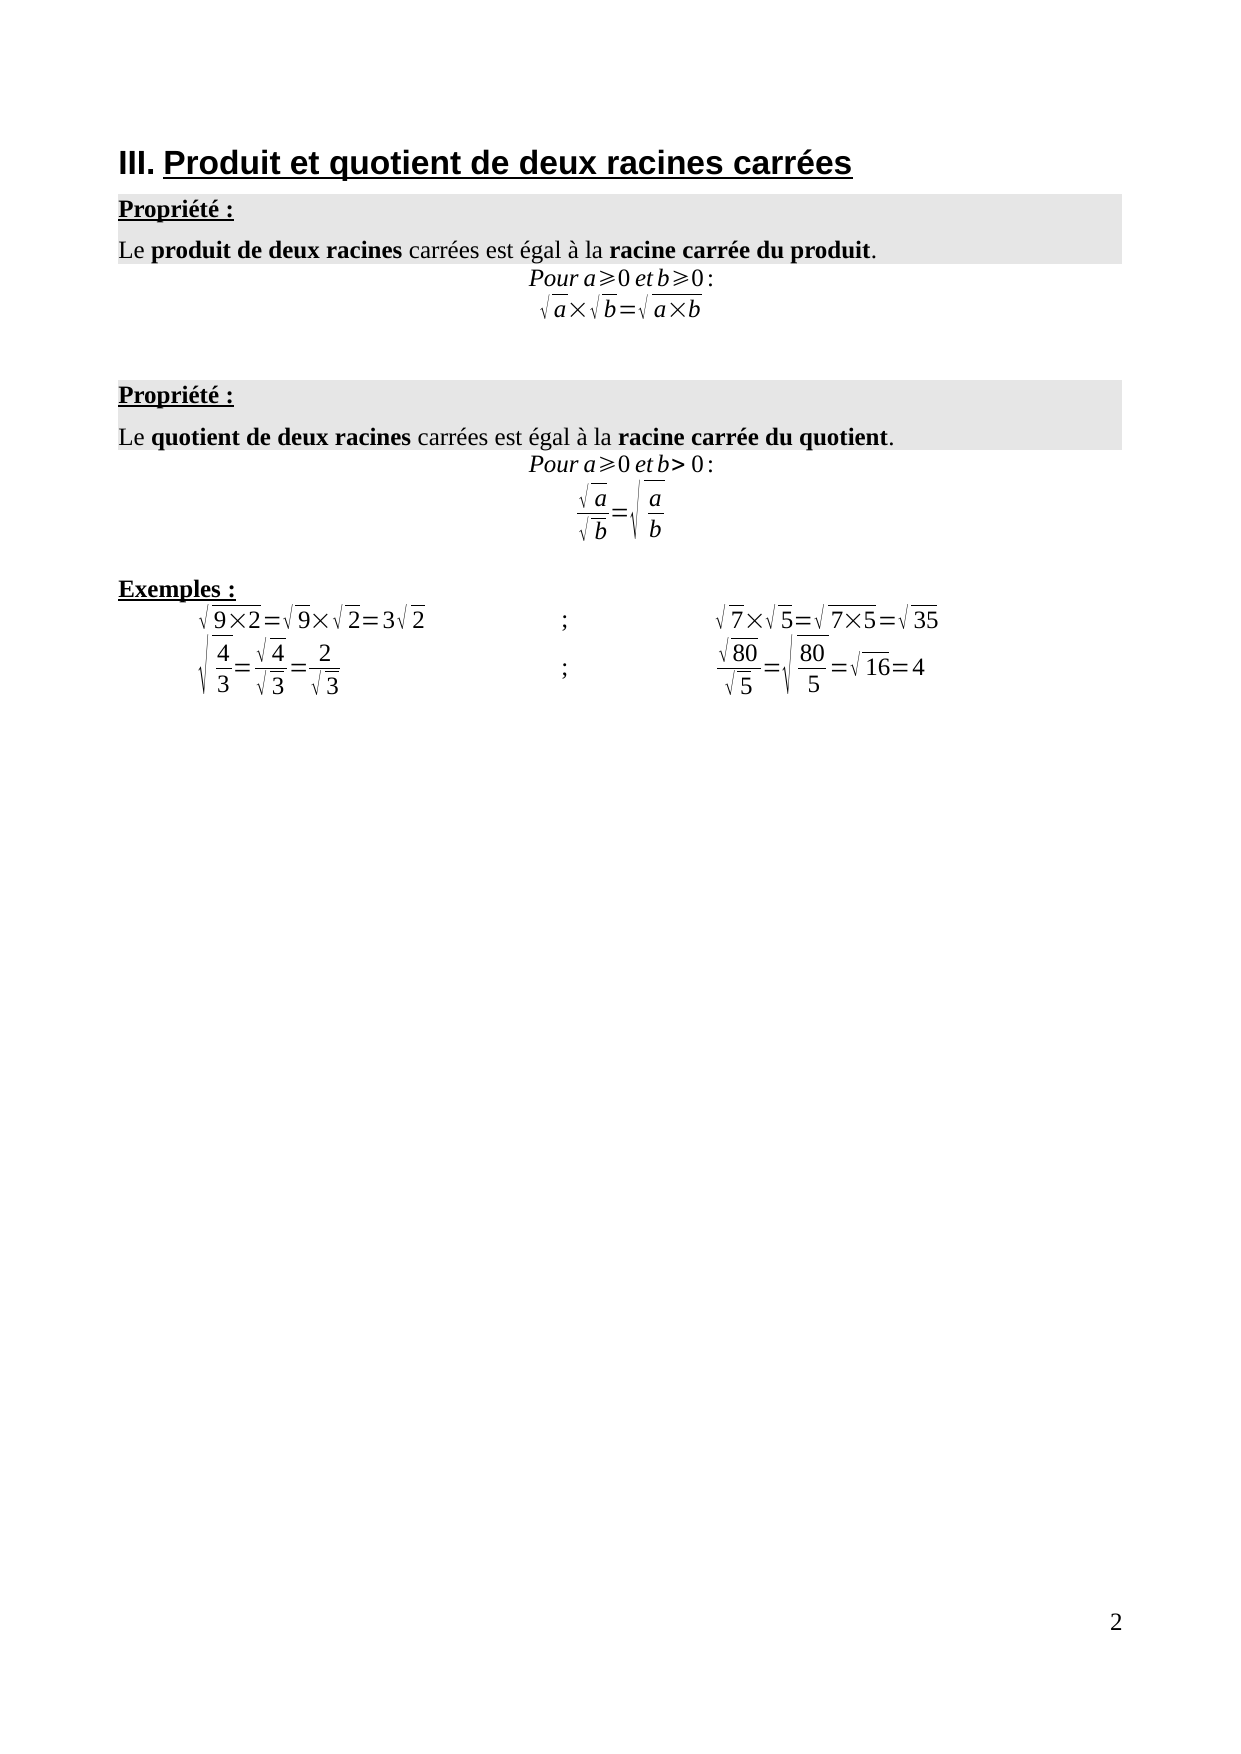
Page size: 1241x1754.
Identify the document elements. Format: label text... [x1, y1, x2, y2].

text ; [118, 633, 1122, 700]
text ; [118, 603, 1122, 633]
text Propriété : [118, 380, 1122, 409]
subtitle Produit et quotient de deux racines carrées [118, 143, 1122, 182]
text Le produit de deux racines carrées est égal à la racine carrée du produit. [118, 236, 1122, 264]
text Exemples : [118, 574, 1122, 603]
text Propriété : [118, 194, 1122, 223]
text Le quotient de deux racines carrées est égal à la racine carrée du quotient. [118, 422, 1122, 450]
